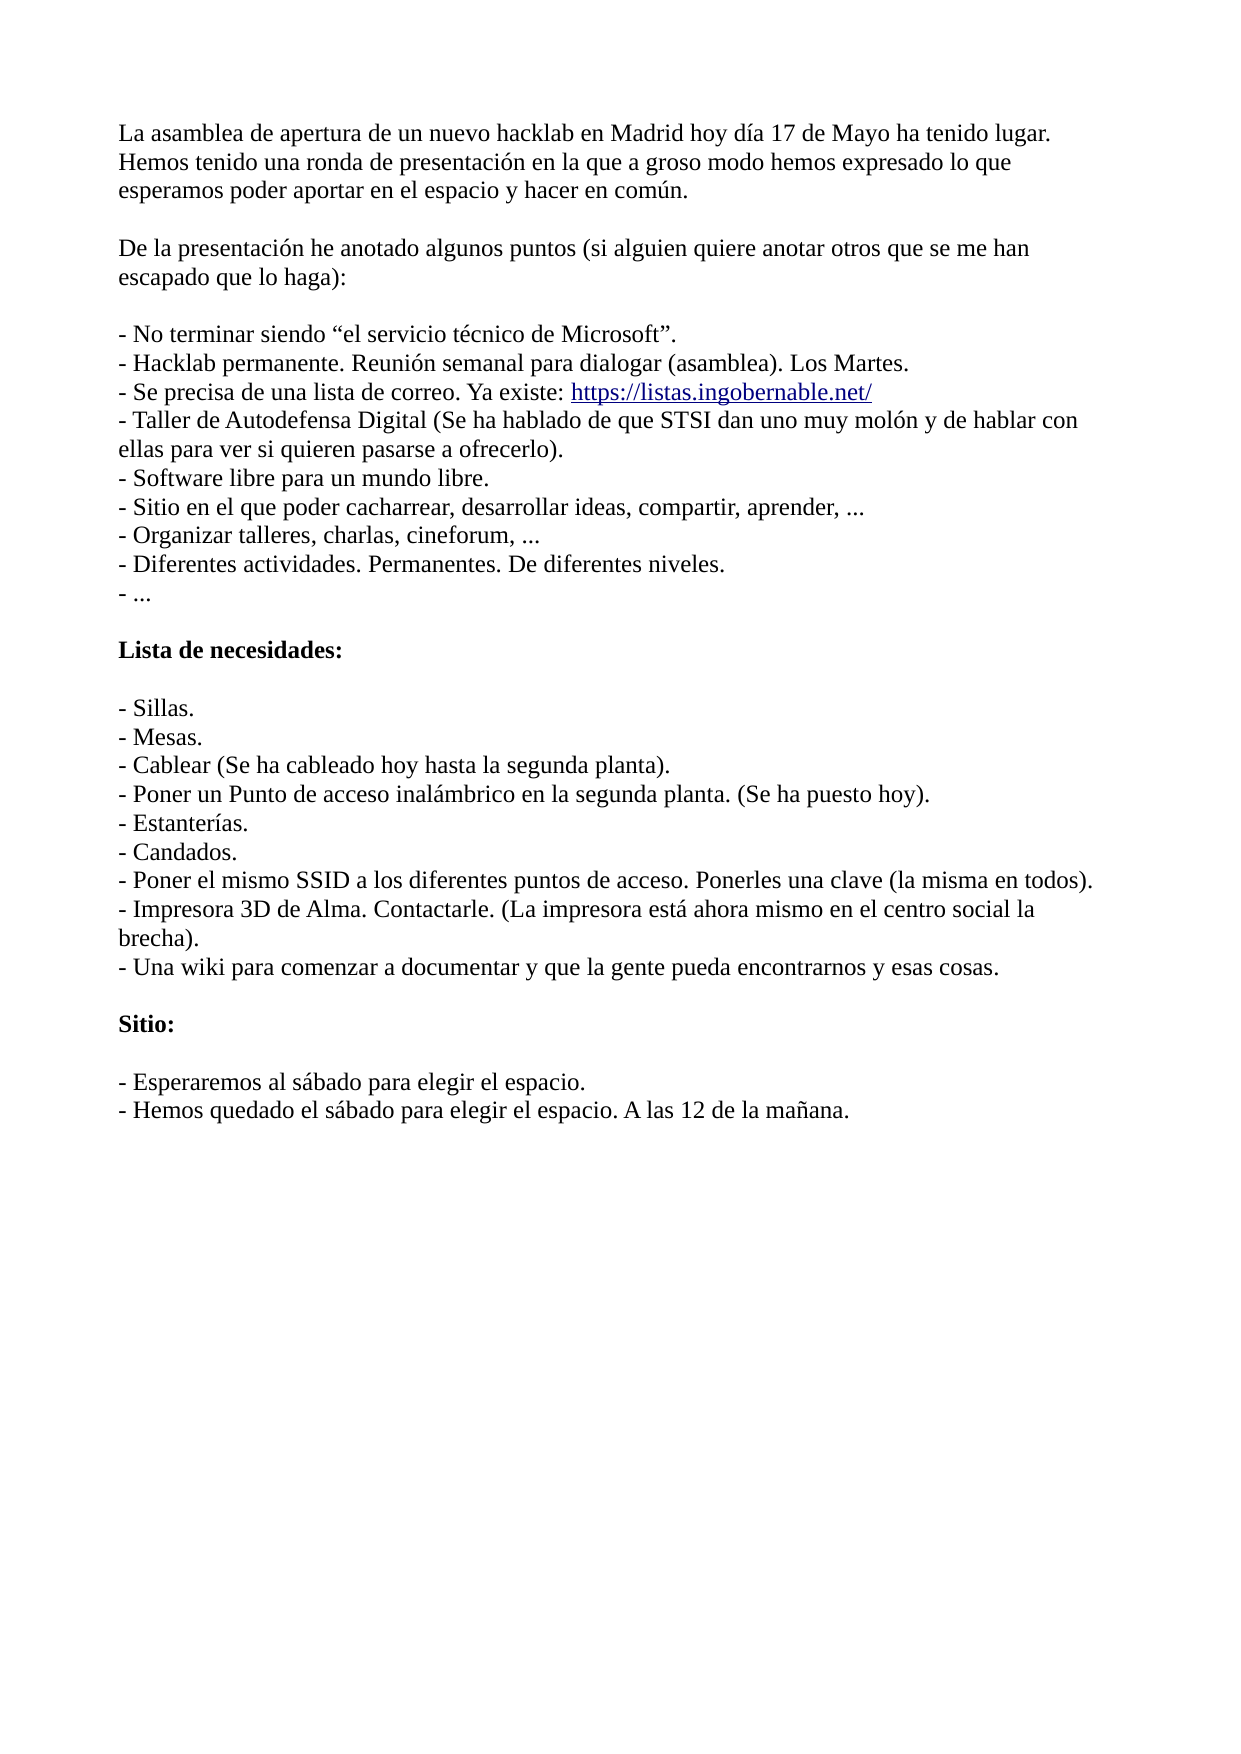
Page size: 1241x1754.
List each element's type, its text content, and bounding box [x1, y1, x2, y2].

text De la presentación he anotado algunos puntos (si alguien quiere anotar otros que se me han escapado que lo haga): [118, 233, 1122, 291]
text - ... [118, 578, 1122, 607]
text - Una wiki para comenzar a documentar y que la gente pueda encontrarnos y esas cosas. [118, 952, 1122, 981]
text Lista de necesidades: [118, 636, 1122, 664]
text La asamblea de apertura de un nuevo hacklab en Madrid hoy día 17 de Mayo ha tenido lugar. [118, 118, 1122, 147]
text - Hemos quedado el sábado para elegir el espacio. A las 12 de la mañana. [118, 1096, 1122, 1124]
text Hemos tenido una ronda de presentación en la que a groso modo hemos expresado lo que esperamos poder aportar en el espacio y hacer en común. [118, 147, 1122, 204]
text - Organizar talleres, charlas, cineforum, ... [118, 521, 1122, 549]
text - Poner el mismo SSID a los diferentes puntos de acceso. Ponerles una clave (la misma en todos). [118, 866, 1122, 894]
text - Estanterías. [118, 808, 1122, 837]
text - Se precisa de una lista de correo. Ya existe: https://listas.ingobernable.net/ [118, 377, 1122, 406]
text - Diferentes actividades. Permanentes. De diferentes niveles. [118, 549, 1122, 578]
text - Taller de Autodefensa Digital (Se ha hablado de que STSI dan uno muy molón y de hablar con ellas para ver si quieren pasarse a ofrecerlo). [118, 406, 1122, 463]
text - Poner un Punto de acceso inalámbrico en la segunda planta. (Se ha puesto hoy). [118, 779, 1122, 808]
text - Software libre para un mundo libre. [118, 463, 1122, 492]
text - Sillas. [118, 693, 1122, 722]
text - Sitio en el que poder cacharrear, desarrollar ideas, compartir, aprender, ... [118, 492, 1122, 521]
text - Candados. [118, 837, 1122, 866]
text - Esperaremos al sábado para elegir el espacio. [118, 1067, 1122, 1096]
text Sitio: [118, 1009, 1122, 1038]
text - Impresora 3D de Alma. Contactarle. (La impresora está ahora mismo en el centro social la brecha). [118, 894, 1122, 952]
text - Cablear (Se ha cableado hoy hasta la segunda planta). [118, 751, 1122, 779]
text - No terminar siendo “el servicio técnico de Microsoft”. [118, 319, 1122, 348]
text - Mesas. [118, 722, 1122, 751]
text - Hacklab permanente. Reunión semanal para dialogar (asamblea). Los Martes. [118, 348, 1122, 377]
